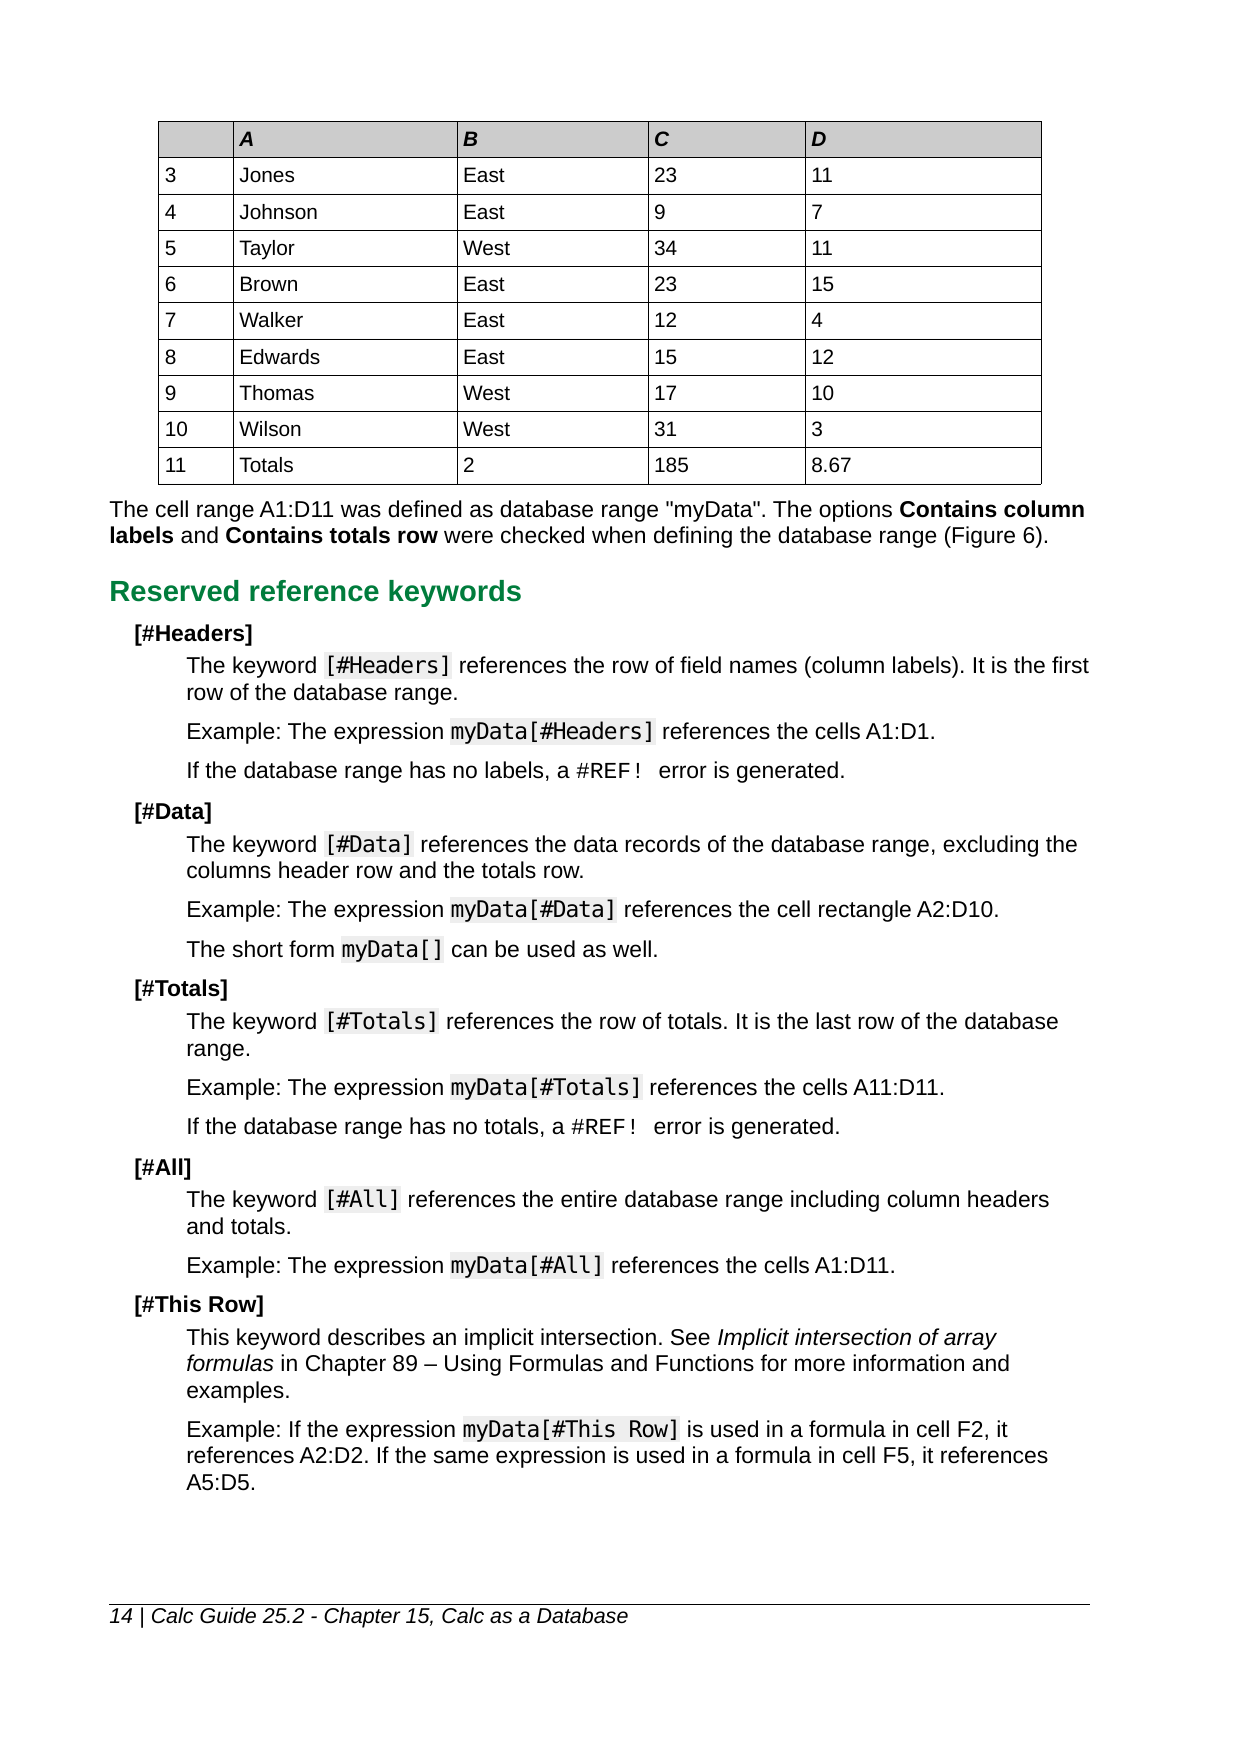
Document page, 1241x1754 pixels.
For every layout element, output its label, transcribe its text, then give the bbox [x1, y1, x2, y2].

table_cell Taylor [234, 231, 457, 266]
table_cell East [458, 303, 648, 338]
text [#Data] [134, 798, 1090, 824]
table_cell 10 [806, 376, 1041, 411]
table_cell 3 [806, 412, 1041, 447]
text The keyword [#Headers] references the row of field names (column labels). It is the first row of the database range. [186, 652, 1090, 705]
subtitle Reserved reference keywords [109, 573, 1090, 607]
text The keyword [#Data] references the data records of the database range, excluding the columns header row and the totals row. [186, 831, 1090, 884]
table_cell East [458, 267, 648, 302]
table_cell 15 [649, 340, 805, 375]
table_cell East [458, 195, 648, 230]
text [#Headers] [134, 619, 1090, 646]
table_cell Totals [234, 448, 457, 483]
table_cell Johnson [234, 195, 457, 230]
table_cell 31 [649, 412, 805, 447]
table_cell 7 [806, 195, 1041, 230]
table_cell West [458, 412, 648, 447]
table_cell East [458, 340, 648, 375]
text The short form myData[] can be used as well. [444, 936, 1090, 963]
table_cell 10 [159, 412, 233, 447]
table_cell Walker [234, 303, 457, 338]
table_header D [806, 122, 1041, 157]
table_cell 11 [806, 158, 1041, 193]
table_cell 11 [159, 448, 233, 483]
text The short form myData[] can be used as well. [186, 936, 341, 963]
text [#All] [134, 1154, 1090, 1180]
table_cell 9 [159, 376, 233, 411]
table_cell Brown [234, 267, 457, 302]
table_cell Thomas [234, 376, 457, 411]
table_cell 23 [649, 158, 805, 193]
table_cell 17 [649, 376, 805, 411]
table_header A [234, 122, 457, 157]
text Example: The expression myData[#Totals] references the cells A11:D11. [186, 1073, 1090, 1100]
table_cell 8.67 [806, 448, 1041, 483]
text Example: The expression myData[#Headers] references the cells A1:D1. [656, 718, 1090, 745]
table_header B [458, 122, 648, 157]
table_cell 12 [806, 340, 1041, 375]
table_cell Edwards [234, 340, 457, 375]
table_cell 4 [806, 303, 1041, 338]
table_cell 7 [159, 303, 233, 338]
table_cell West [458, 231, 648, 266]
table_cell 4 [159, 195, 233, 230]
table_header C [649, 122, 805, 157]
text If the database range has no totals, a #REF! error is generated. [186, 1113, 1090, 1141]
table_cell Jones [234, 158, 457, 193]
table_cell 15 [806, 267, 1041, 302]
table_cell 12 [649, 303, 805, 338]
text [#This Row] [134, 1291, 1090, 1318]
table_cell 2 [458, 448, 648, 483]
text This keyword describes an implicit intersection. See Implicit intersection of array formulas in Chapter 89 – Using Formulas and Functions for more information and examples. [186, 1324, 1090, 1403]
table_cell 5 [159, 231, 233, 266]
table_cell 185 [649, 448, 805, 483]
text Example: The expression myData[#All] references the cells A1:D11. [186, 1252, 450, 1279]
text Example: The expression myData[#All] references the cells A1:D11. [604, 1252, 1090, 1279]
table_cell 6 [159, 267, 233, 302]
text Example: The expression myData[#Data] references the cell rectangle A2:D10. [186, 896, 1090, 923]
table_header [159, 122, 233, 157]
text The keyword [#Totals] references the row of totals. It is the last row of the database range. [186, 1008, 1090, 1061]
table_cell 23 [649, 267, 805, 302]
text The cell range A1:D11 was defined as database range "myData". The options Contains column labels and Contains totals row were checked when defining the database range (Figure 6). [109, 496, 1090, 549]
text Example: If the expression myData[#This Row] is used in a formula in cell F2, it references A2:D2. If the same expression is used in a formula in cell F5, it references A5:D5. [186, 1416, 1090, 1495]
table_cell 3 [159, 158, 233, 193]
text The keyword [#All] references the entire database range including column headers and totals. [186, 1186, 1090, 1239]
text Example: The expression myData[#Headers] references the cells A1:D1. [186, 718, 450, 745]
table_cell East [458, 158, 648, 193]
text If the database range has no labels, a #REF! error is generated. [186, 757, 1090, 786]
table_cell West [458, 376, 648, 411]
table_cell Wilson [234, 412, 457, 447]
table_cell 34 [649, 231, 805, 266]
table_cell 8 [159, 340, 233, 375]
text [#Totals] [134, 975, 1090, 1001]
table_cell 9 [649, 195, 805, 230]
table_cell 11 [806, 231, 1041, 266]
